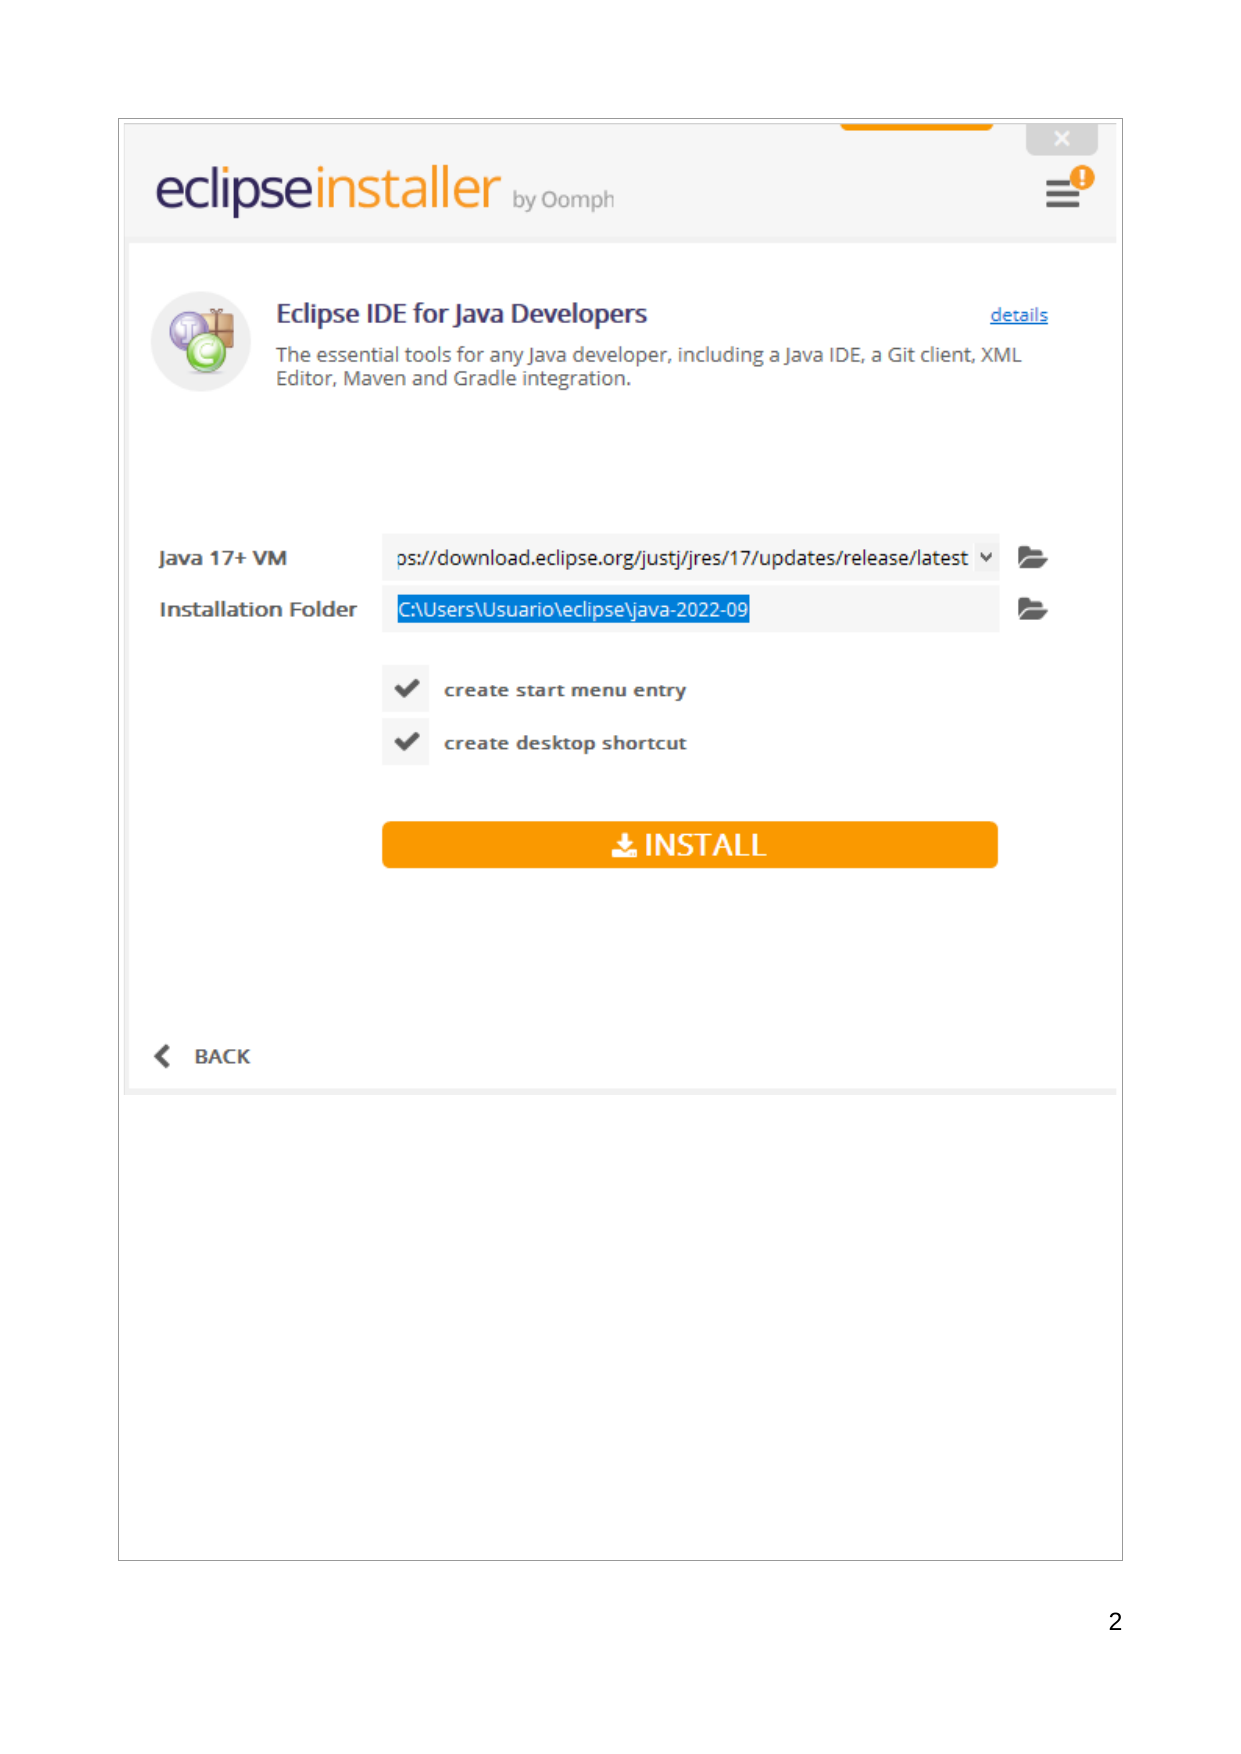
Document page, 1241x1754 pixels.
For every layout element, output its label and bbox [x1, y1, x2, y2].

picture [123, 123, 1117, 1095]
table_cell [119, 119, 1122, 1560]
